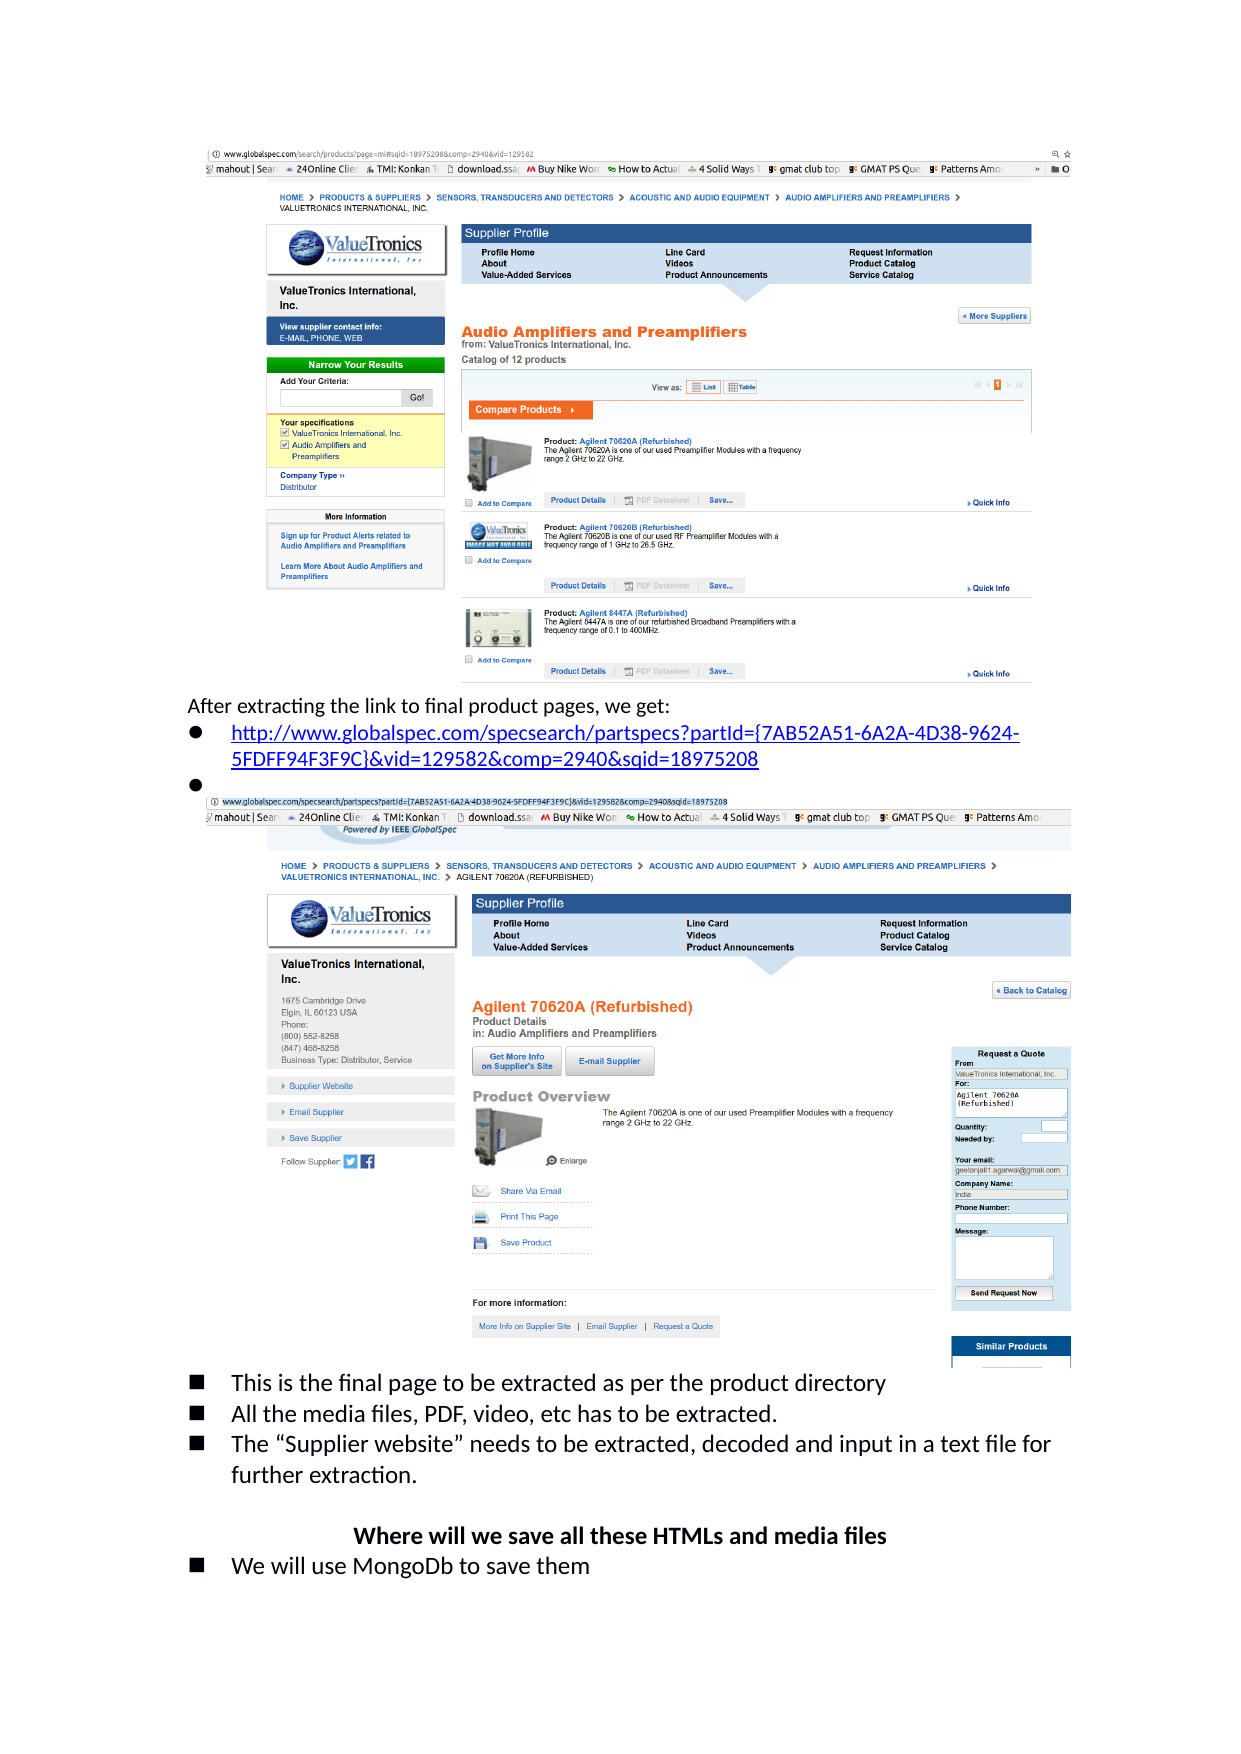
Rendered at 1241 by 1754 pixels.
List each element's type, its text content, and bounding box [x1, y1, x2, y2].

text Where will we save all these HTMLs and media files [187, 1520, 1053, 1550]
text After extracting the link to final product pages, we get: [187, 692, 1053, 719]
list http://www.globalspec.com/specsearch/partspecs?partId={7AB52A51-6A2A-4D38-9624-5FDFF94F3F9C}&vid=129582&comp=2940&sqid=18975208 [187, 719, 1053, 772]
picture [206, 150, 1071, 693]
list We will use MongoDb to save them [187, 1550, 1053, 1581]
list The “Supplier website” needs to be extracted, decoded and input in a text file for further extraction. [187, 1428, 1053, 1489]
list All the media files, PDF, video, etc has to be extracted. [187, 1398, 1053, 1428]
picture [206, 798, 1072, 1368]
list This is the final page to be extracted as per the product directory [187, 1367, 1053, 1398]
